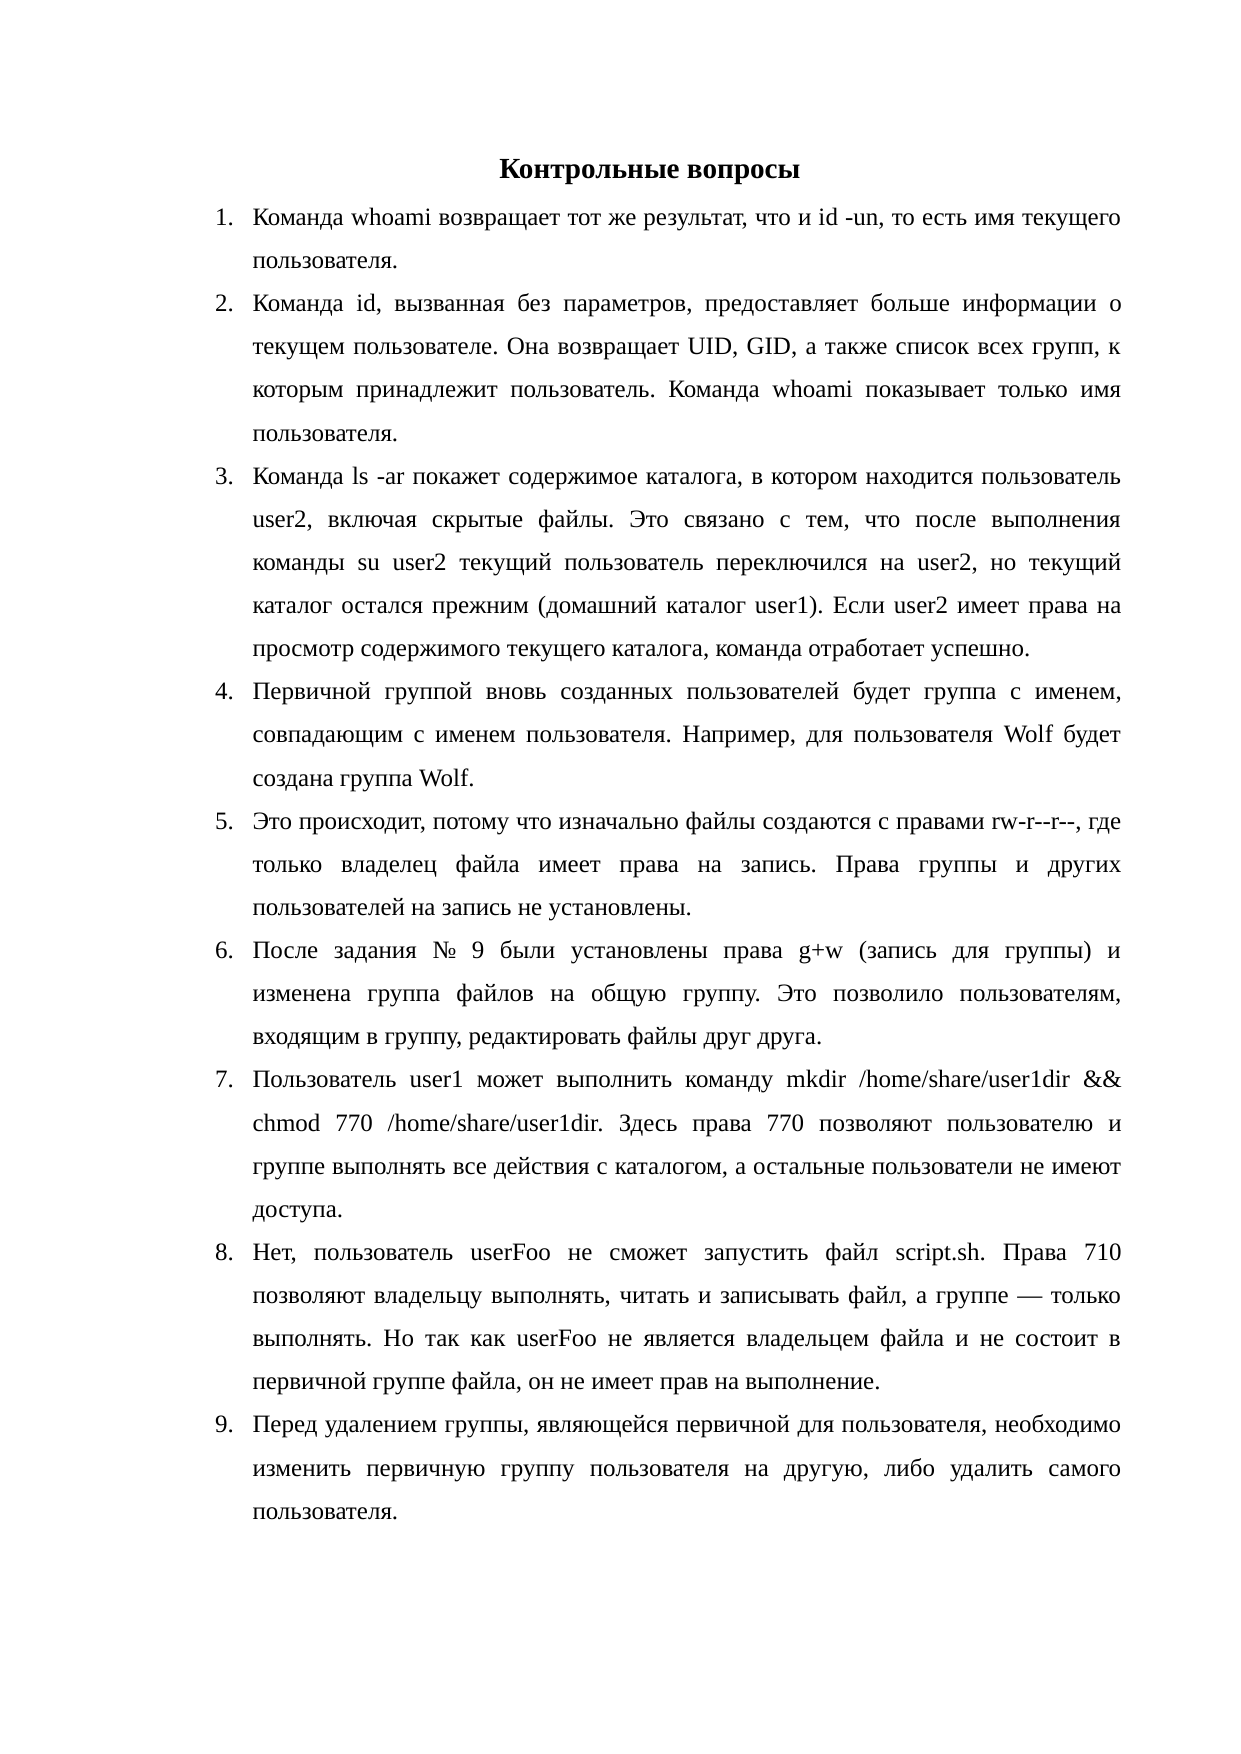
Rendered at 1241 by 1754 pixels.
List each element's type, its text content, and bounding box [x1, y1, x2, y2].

list Команда ls -ar покажет содержимое каталога, в котором находится пользователь user2, включая скрытые файлы. Это связано с тем, что после выполнения команды su user2 текущий пользователь переключился на user2, но текущий каталог остался прежним (домашний каталог user1). Если user2 имеет права на просмотр содержимого текущего каталога, команда отработает успешно. [215, 461, 1122, 662]
list Пользователь user1 может выполнить команду mkdir /home/share/user1dir && chmod 770 /home/share/user1dir. Здесь права 770 позволяют пользователю и группе выполнять все действия с каталогом, а остальные пользователи не имеют доступа. [215, 1064, 1122, 1223]
list Нет, пользователь userFoo не сможет запустить файл script.sh. Права 710 позволяют владельцу выполнять, читать и записывать файл, а группе — только выполнять. Но так как userFoo не является владельцем файла и не состоит в первичной группе файла, он не имеет прав на выполнение. [215, 1237, 1122, 1395]
list Первичной группой вновь созданных пользователей будет группа с именем, совпадающим с именем пользователя. Например, для пользователя Wolf будет создана группа Wolf. [215, 676, 1122, 791]
list Это происходит, потому что изначально файлы создаются с правами rw-r--r--, где только владелец файла имеет права на запись. Права группы и других пользователей на запись не установлены. [215, 806, 1122, 921]
list Команда id, вызванная без параметров, предоставляет больше информации о текущем пользователе. Она возвращает UID, GID, а также список всех групп, к которым принадлежит пользователь. Команда whoami показывает только имя пользователя. [215, 288, 1122, 446]
list Перед удалением группы, являющейся первичной для пользователя, необходимо изменить первичную группу пользователя на другую, либо удалить самого пользователя. [215, 1409, 1122, 1524]
list Команда whoami возвращает тот же результат, что и id -un, то есть имя текущего пользователя. [215, 202, 1122, 274]
list После задания № 9 были установлены права g+w (запись для группы) и изменена группа файлов на общую группу. Это позволило пользователям, входящим в группу, редактировать файлы друг друга. [215, 935, 1122, 1050]
text Контрольные вопросы [118, 152, 1122, 185]
